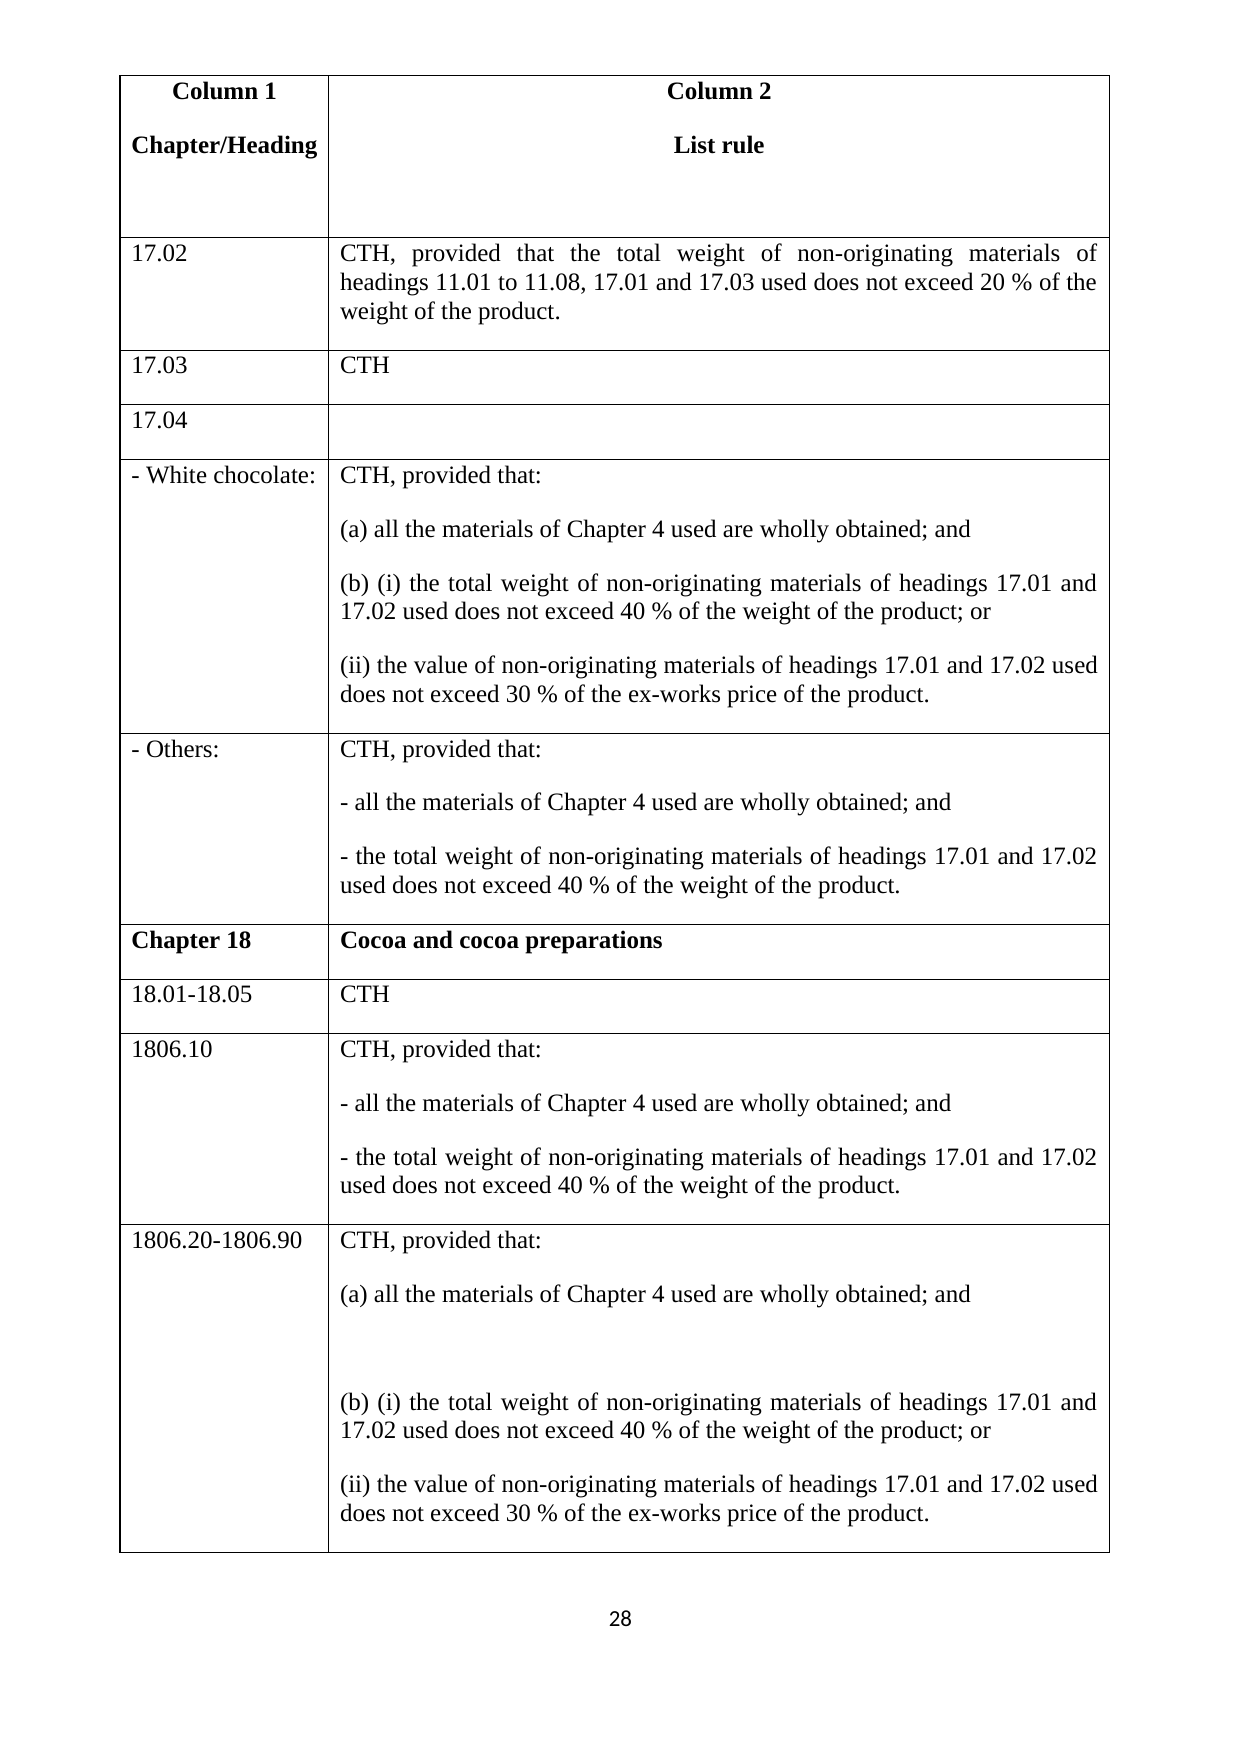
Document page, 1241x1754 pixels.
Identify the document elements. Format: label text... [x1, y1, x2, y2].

table_cell CTH, provided that: - all the materials of Chapter 4 used are wholly obtained; and - the total weight of non-originating materials of headings 17.01 and 17.02 used does not exceed 40 % of the weight of the product. [329, 734, 1109, 924]
table_cell CTH, provided that: (a) all the materials of Chapter 4 used are wholly obtained; and (b) (i) the total weight of non-originating materials of headings 17.01 and 17.02 used does not exceed 40 % of the weight of the product; or (ii) the value of non-originating materials of headings 17.01 and 17.02 used does not exceed 30 % of the ex-works price of the product. [329, 1225, 1109, 1552]
table_cell Chapter 18 [121, 925, 328, 978]
table_header Column 1 Chapter/Heading [121, 76, 328, 237]
table_cell CTH, provided that: - all the materials of Chapter 4 used are wholly obtained; and - the total weight of non-originating materials of headings 17.01 and 17.02 used does not exceed 40 % of the weight of the product. [329, 1034, 1109, 1224]
table_cell 17.04 [121, 405, 328, 459]
table_cell CTH, provided that the total weight of non-originating materials of headings 11.01 to 11.08, 17.01 and 17.03 used does not exceed 20 % of the weight of the product. [329, 238, 1109, 349]
table_cell CTH [329, 980, 1109, 1033]
table_cell 17.02 [121, 238, 328, 349]
table_cell CTH, provided that: (a) all the materials of Chapter 4 used are wholly obtained; and (b) (i) the total weight of non-originating materials of headings 17.01 and 17.02 used does not exceed 40 % of the weight of the product; or (ii) the value of non-originating materials of headings 17.01 and 17.02 used does not exceed 30 % of the ex-works price of the product. [329, 460, 1109, 733]
table_cell [329, 405, 1109, 459]
table_cell 1806.10 [121, 1034, 328, 1224]
table_cell 17.03 [121, 351, 328, 404]
table_cell 18.01-18.05 [121, 980, 328, 1033]
table_cell 1806.20-1806.90 [121, 1225, 328, 1552]
table_cell - Others: [121, 734, 328, 924]
table_cell Cocoa and cocoa preparations [329, 925, 1109, 978]
table_cell CTH [329, 351, 1109, 404]
table_cell - White chocolate: [121, 460, 328, 733]
table_header Column 2 List rule [329, 76, 1109, 237]
